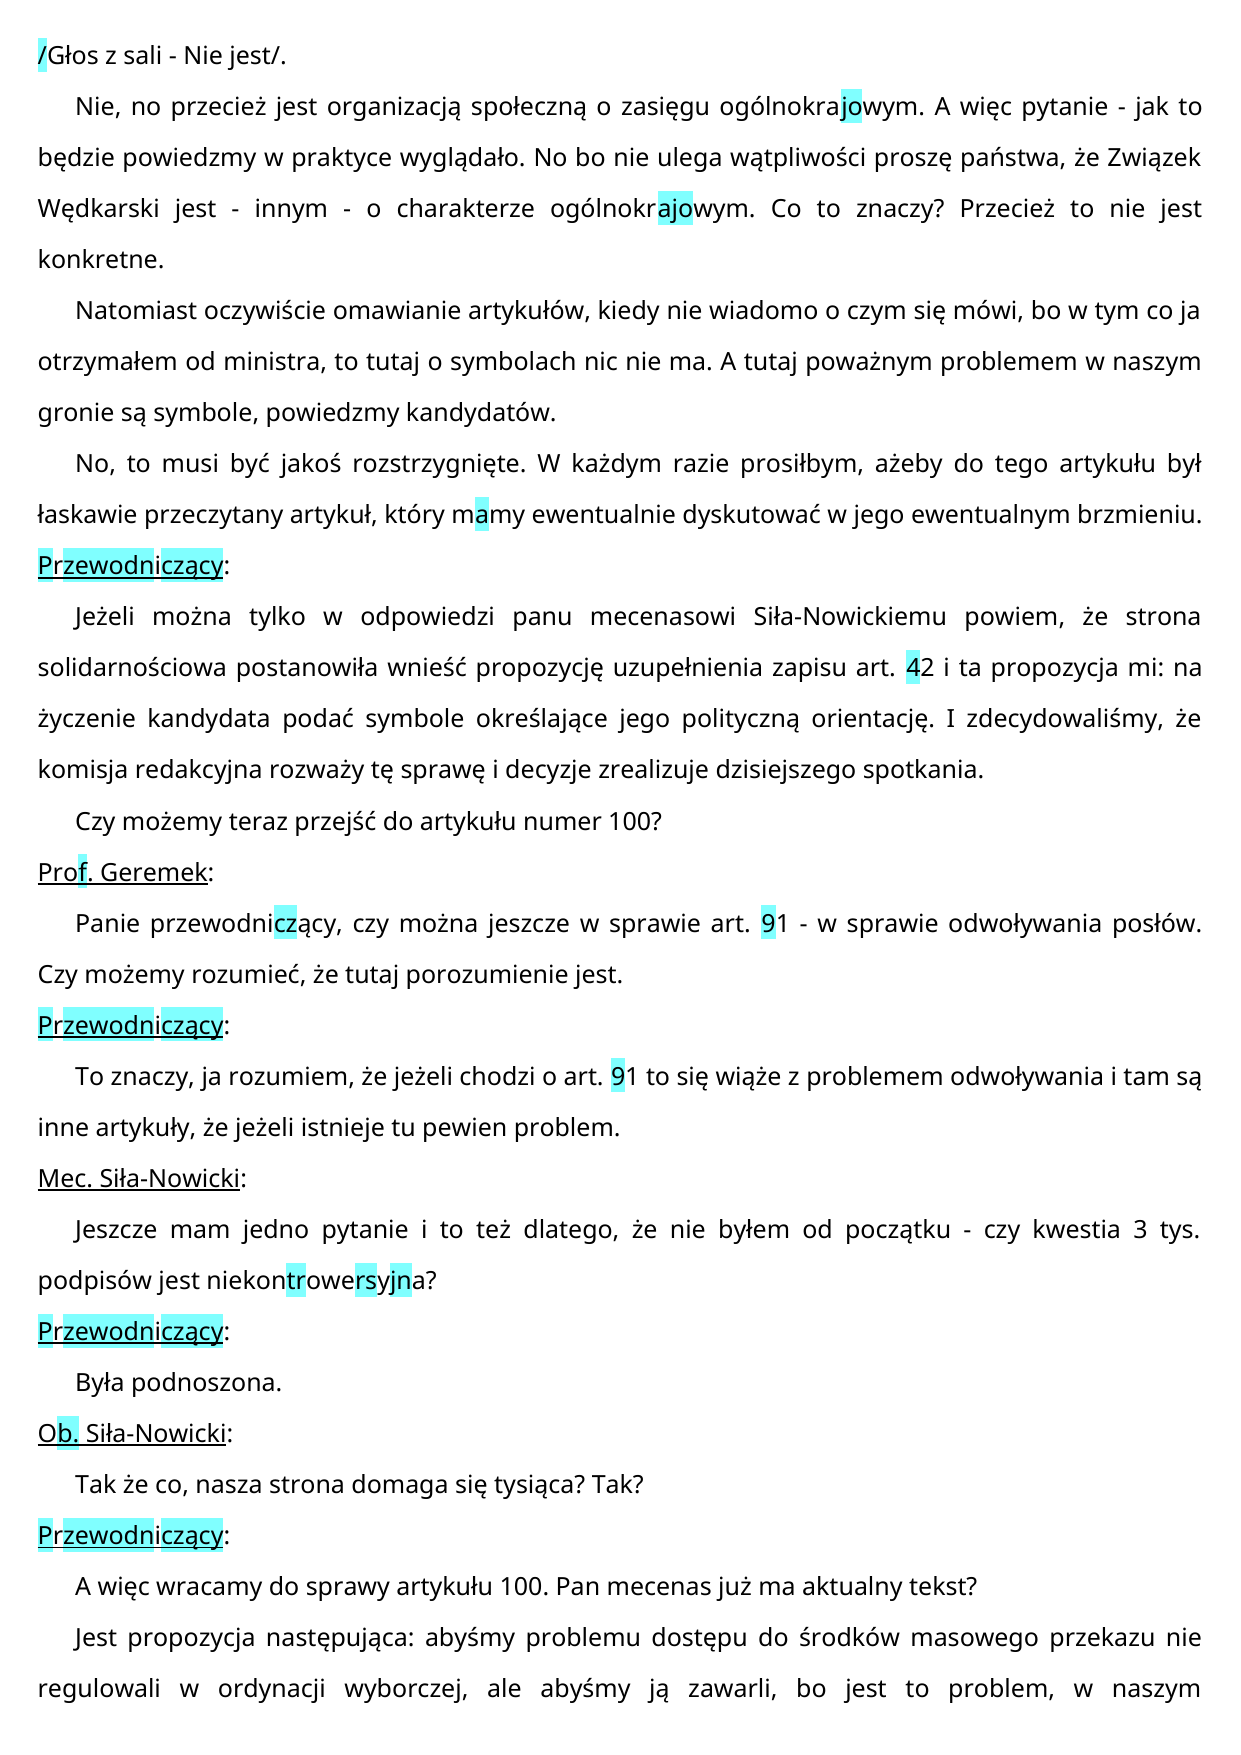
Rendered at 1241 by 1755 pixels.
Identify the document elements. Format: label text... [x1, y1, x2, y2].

text Panie przewodniczący, czy można jeszcze w sprawie art. 91 - w sprawie odwoływania posłów. Czy możemy rozumieć, że tutaj porozumienie jest. [37, 905, 1203, 990]
text Jeżeli można tylko w odpowiedzi panu mecenasowi Siła-Nowickiemu powiem, że strona solidarnościowa postanowiła wnieść propozycję uzupełnienia zapisu art. 42 i ta propozycja mi: na życzenie kandydata podać symbole określające jego polityczną orientację. I zdecydowaliśmy, że komisja redakcyjna rozważy tę sprawę i decyzje zrealizuje dzisiejszego spotkania. [37, 599, 1203, 786]
text /Głos z sali - Nie jest/. [37, 37, 1203, 72]
text Jeszcze mam jedno pytanie i to też dlatego, że nie byłem od początku - czy kwestia 3 tys. podpisów jest niekontrowersyjna? [37, 1211, 1203, 1297]
text A więc wracamy do sprawy artykułu 100. Pan mecenas już ma aktualny tekst? [37, 1569, 1203, 1603]
text No, to musi być jakoś rozstrzygnięte. W każdym razie prosiłbym, ażeby do tego artykułu był łaskawie przeczytany artykuł, który mamy ewentualnie dyskutować w jego ewentualnym brzmieniu. [37, 446, 1203, 531]
text Przewodniczący: [37, 1518, 1203, 1552]
text Mec. Siła-Nowicki: [37, 1160, 1203, 1194]
text Przewodniczący: [37, 1007, 1203, 1041]
text Prof. Geremek: [37, 854, 1203, 888]
text Natomiast oczywiście omawianie artykułów, kiedy nie wiadomo o czym się mówi, bo w tym co ja otrzymałem od ministra, to tutaj o symbolach nic nie ma. A tutaj poważnym problemem w naszym gronie są symbole, powiedzmy kandydatów. [37, 293, 1203, 429]
text Nie, no przecież jest organizacją społeczną o zasięgu ogólnokrajowym. A więc pytanie - jak to będzie powiedzmy w praktyce wyglądało. No bo nie ulega wątpliwości proszę państwa, że Związek Wędkarski jest - innym - o charakterze ogólnokrajowym. Co to znaczy? Przecież to nie jest konkretne. [37, 88, 1203, 276]
text Czy możemy teraz przejść do artykułu numer 100? [37, 803, 1203, 837]
text Tak że co, nasza strona domaga się tysiąca? Tak? [37, 1467, 1203, 1501]
text Ob. Siła-Nowicki: [37, 1416, 1203, 1450]
text To znaczy, ja rozumiem, że jeżeli chodzi o art. 91 to się wiąże z problemem odwoływania i tam są inne artykuły, że jeżeli istnieje tu pewien problem. [37, 1058, 1203, 1143]
text Przewodniczący: [37, 1313, 1203, 1348]
text Była podnoszona. [37, 1364, 1203, 1399]
text Jest propozycja następująca: abyśmy problemu dostępu do środków masowego przekazu nie regulowali w ordynacji wyborczej, ale abyśmy ją zawarli, bo jest to problem, w naszym [37, 1620, 1203, 1705]
text Przewodniczący: [37, 548, 1203, 582]
